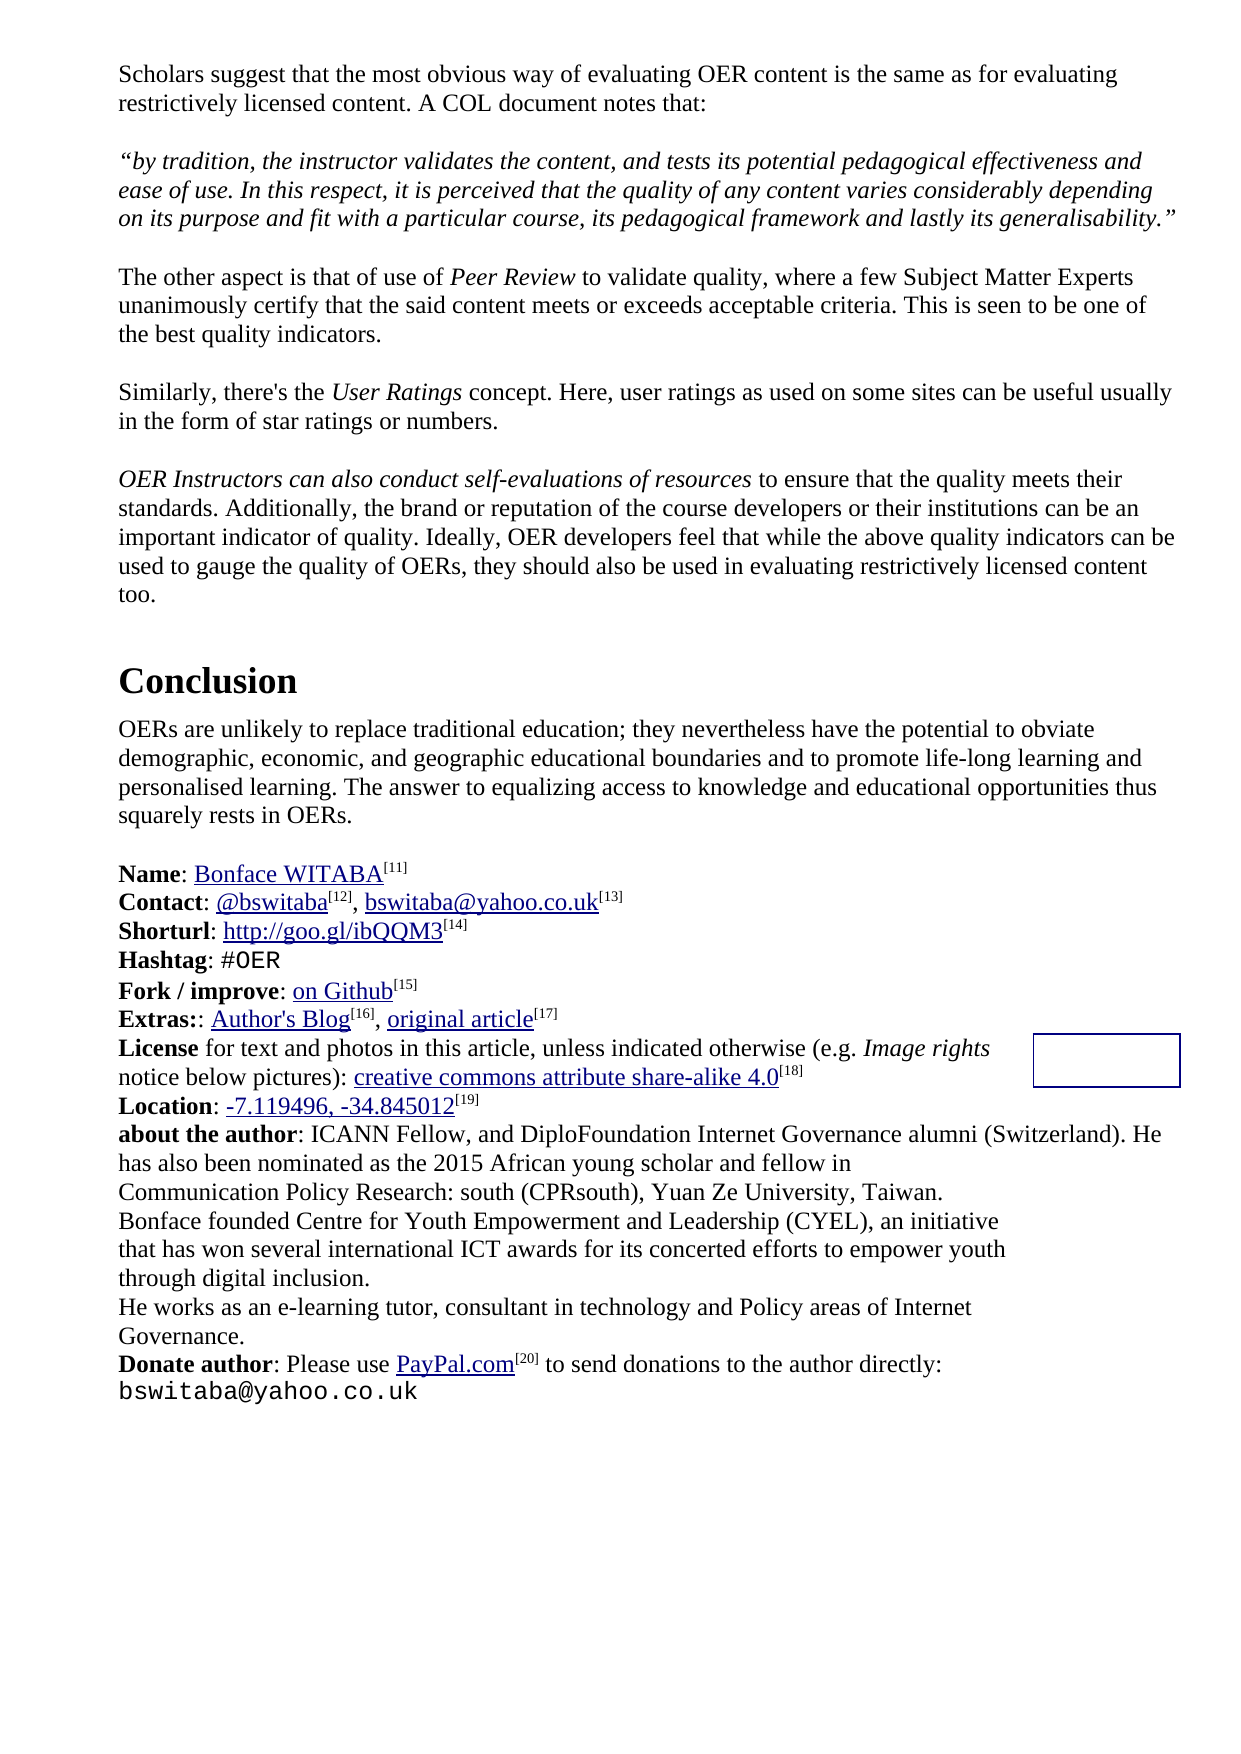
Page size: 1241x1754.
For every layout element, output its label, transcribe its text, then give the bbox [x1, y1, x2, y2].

text “by tradition, the instructor validates the content, and tests its potential pedagogical effectiveness and ease of use. In this respect, it is perceived that the quality of any content varies considerably depending on its purpose and fit with a particular course, its pedagogical framework and lastly its generalisability.” [118, 146, 1181, 232]
text OERs are unlikely to replace traditional education; they nevertheless have the potential to obviate demographic, economic, and geographic educational boundaries and to promote life-long learning and personalised learning. The answer to equalizing access to knowledge and educational opportunities thus squarely rests in OERs. [118, 714, 1181, 829]
text Name: Bonface WITABA Contact: @bswitaba, bswitaba@yahoo.co.uk Shorturl: http://goo.gl/ibQQM3 Hashtag: #OER Fork / improve: on Github Extras:: Author's Blog, original article License for text and photos in this article, unless indicated otherwise (e.g. Image rights notice below pictures): creative commons attribute share-alike 4.0 Location: -7.119496, -34.845012 about the author: ICANN Fellow, and DiploFoundation Internet Governance alumni (Switzerland). He has also been nominated as the 2015 African young scholar and fellow in Communication Policy Research: south (CPRsouth), Yuan Ze University, Taiwan. Bonface founded Centre for Youth Empowerment and Leadership (CYEL), an initiative that has won several international ICT awards for its concerted efforts to empower youth through digital inclusion. He works as an e-learning tutor, consultant in technology and Policy areas of Internet Governance. Donate author: Please use PayPal.com to send donations to the author directly: bswitaba@yahoo.co.uk [118, 859, 1181, 1407]
subtitle Conclusion [118, 658, 1181, 702]
text The other aspect is that of use of Peer Review to validate quality, where a few Subject Matter Experts unanimously certify that the said content meets or exceeds acceptable criteria. This is seen to be one of the best quality indicators. [118, 262, 1181, 348]
text Scholars suggest that the most obvious way of evaluating OER content is the same as for evaluating restrictively licensed content. A COL document notes that: [118, 59, 1181, 117]
text OER Instructors can also conduct self-evaluations of resources to ensure that the quality meets their standards. Additionally, the brand or reputation of the course developers or their institutions can be an important indicator of quality. Ideally, OER developers feel that while the above quality indicators can be used to gauge the quality of OERs, they should also be used in evaluating restrictively licensed content too. [118, 464, 1181, 608]
text Similarly, there's the User Ratings concept. Here, user ratings as used on some sites can be useful usually in the form of star ratings or numbers. [118, 377, 1181, 435]
